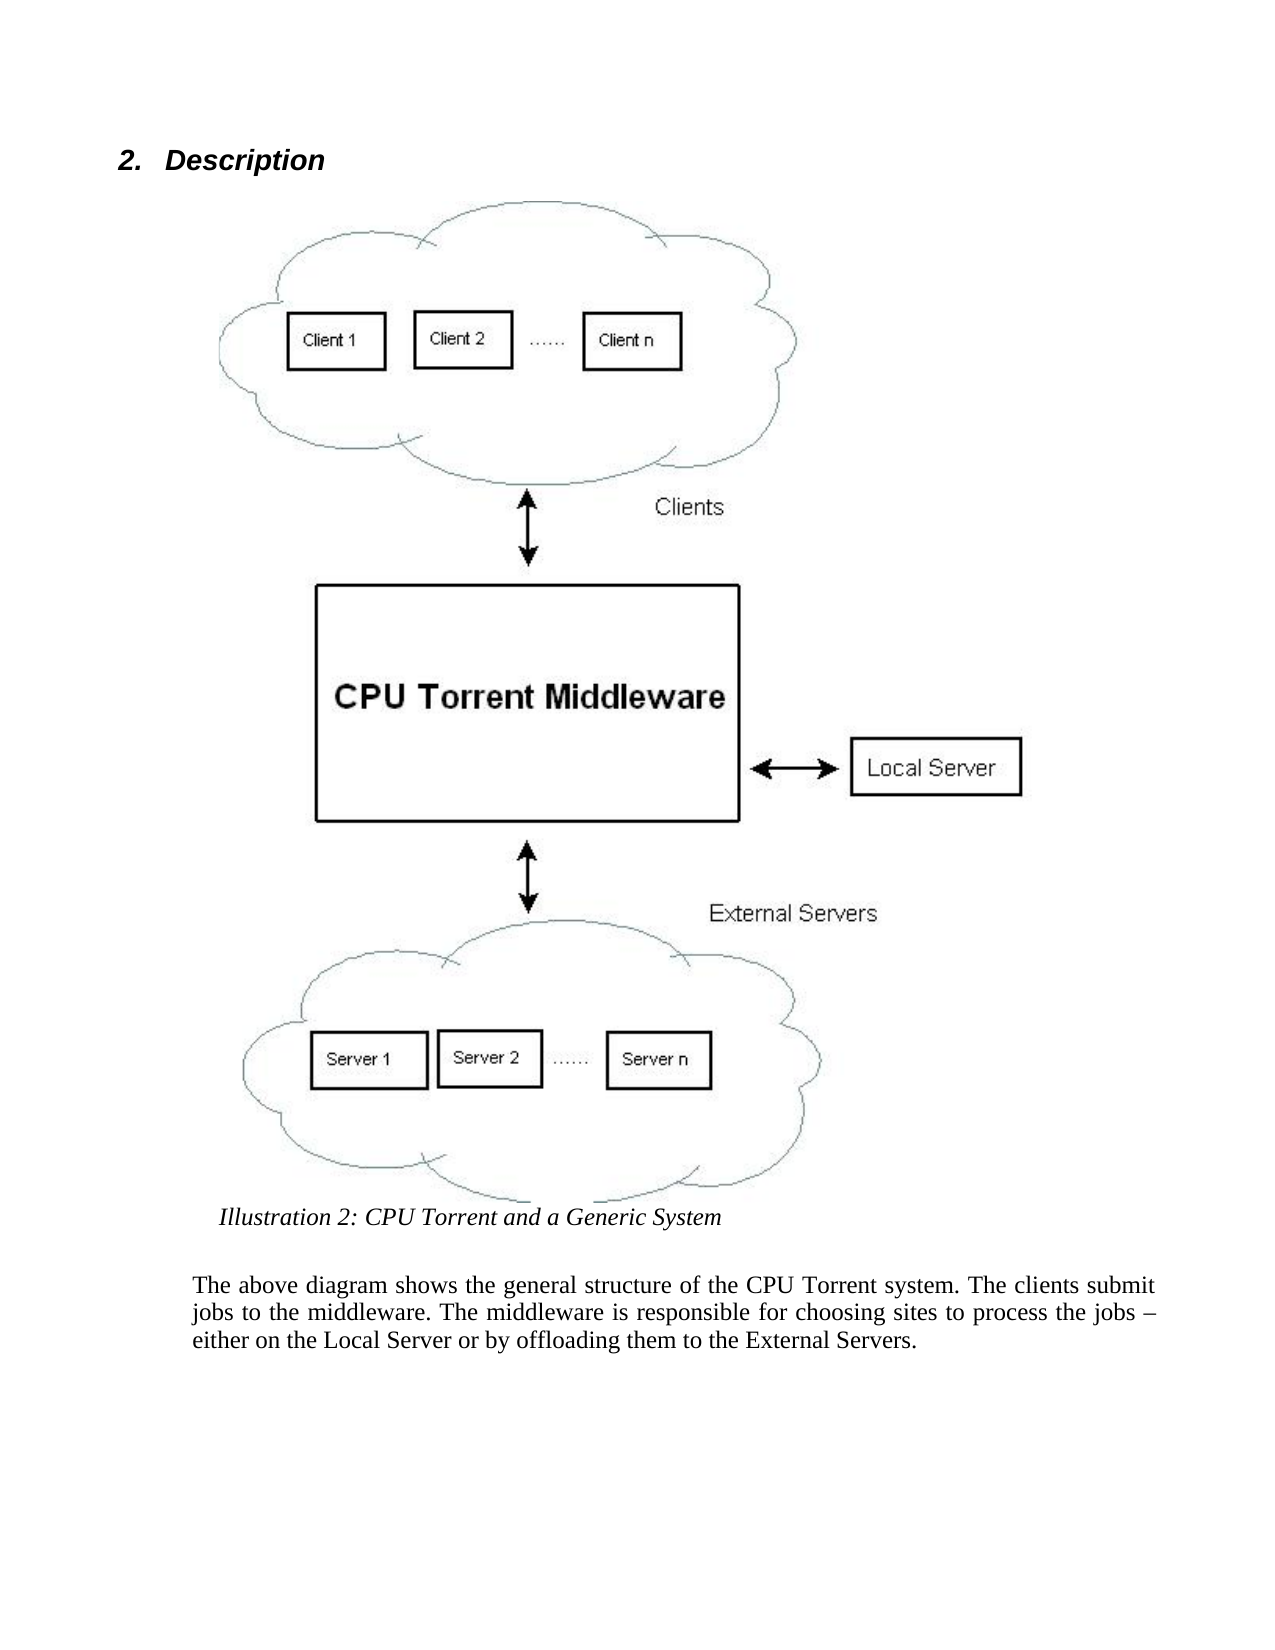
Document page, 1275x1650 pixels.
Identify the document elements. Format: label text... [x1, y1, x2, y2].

text The above diagram shows the general structure of the CPU Torrent system. The clients submit jobs to the middleware. The middleware is responsible for choosing sites to process the jobs – either on the Local Server or by offloading them to the External Servers. [192, 1271, 1157, 1354]
text Illustration 2: CPU Torrent and a Generic System [219, 1203, 1056, 1231]
subtitle Description [118, 143, 1157, 176]
picture [218, 201, 1057, 1203]
